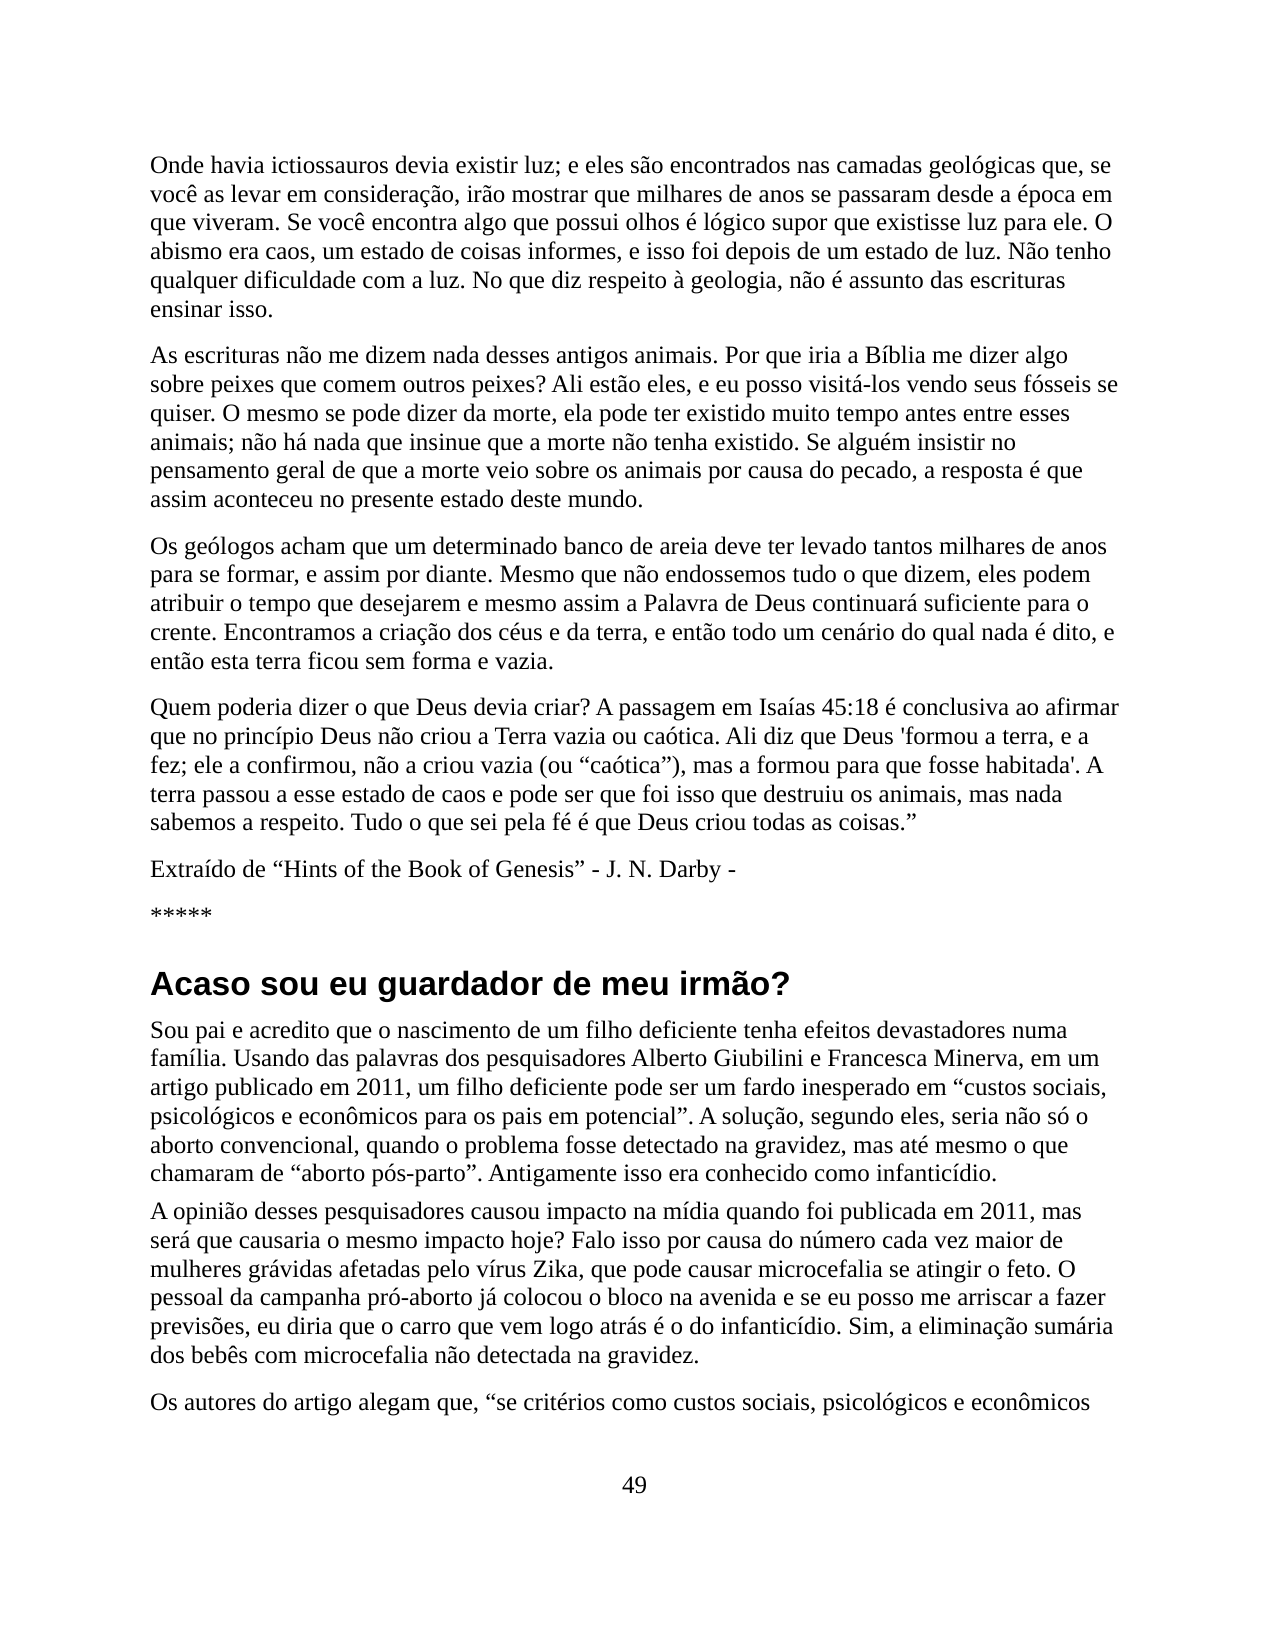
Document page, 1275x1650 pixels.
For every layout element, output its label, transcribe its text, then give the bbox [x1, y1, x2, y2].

text A opinião desses pesquisadores causou impacto na mídia quando foi publicada em 2011, mas será que causaria o mesmo impacto hoje? Falo isso por causa do número cada vez maior de mulheres grávidas afetadas pelo vírus Zika, que pode causar microcefalia se atingir o feto. O pessoal da campanha pró-aborto já colocou o bloco na avenida e se eu posso me arriscar a fazer previsões, eu diria que o carro que vem logo atrás é o do infanticídio. Sim, a eliminação sumária dos bebês com microcefalia não detectada na gravidez. [150, 1196, 1125, 1369]
text ***** [150, 901, 1125, 929]
text Extraído de “Hints of the Book of Genesis” - J. N. Darby - [150, 854, 1125, 883]
text Onde havia ictiossauros devia existir luz; e eles são encontrados nas camadas geológicas que, se você as levar em consideração, irão mostrar que milhares de anos se passaram desde a época em que viveram. Se você encontra algo que possui olhos é lógico supor que existisse luz para ele. O abismo era caos, um estado de coisas informes, e isso foi depois de um estado de luz. Não tenho qualquer dificuldade com a luz. No que diz respeito à geologia, não é assunto das escrituras ensinar isso. [150, 150, 1125, 322]
text Os geólogos acham que um determinado banco de areia deve ter levado tantos milhares de anos para se formar, e assim por diante. Mesmo que não endossemos tudo o que dizem, eles podem atribuir o tempo que desejarem e mesmo assim a Palavra de Deus continuará suficiente para o crente. Encontramos a criação dos céus e da terra, e então todo um cenário do qual nada é dito, e então esta terra ficou sem forma e vazia. [150, 531, 1125, 674]
text Sou pai e acredito que o nascimento de um filho deficiente tenha efeitos devastadores numa família. Usando das palavras dos pesquisadores Alberto Giubilini e Francesca Minerva, em um artigo publicado em 2011, um filho deficiente pode ser um fardo inesperado em “custos sociais, psicológicos e econômicos para os pais em potencial”. A solução, segundo eles, seria não só o aborto convencional, quando o problema fosse detectado na gravidez, mas até mesmo o que chamaram de “aborto pós-parto”. Antigamente isso era conhecido como infanticídio. [150, 1015, 1125, 1187]
subtitle Acaso sou eu guardador de meu irmão? [150, 963, 1125, 1002]
text As escrituras não me dizem nada desses antigos animais. Por que iria a Bíblia me dizer algo sobre peixes que comem outros peixes? Ali estão eles, e eu posso visitá-los vendo seus fósseis se quiser. O mesmo se pode dizer da morte, ela pode ter existido muito tempo antes entre esses animais; não há nada que insinue que a morte não tenha existido. Se alguém insistir no pensamento geral de que a morte veio sobre os animais por causa do pecado, a resposta é que assim aconteceu no presente estado deste mundo. [150, 340, 1125, 513]
text Os autores do artigo alegam que, “se critérios como custos sociais, psicológicos e econômicos [150, 1387, 1125, 1415]
text Quem poderia dizer o que Deus devia criar? A passagem em Isaías 45:18 é conclusiva ao afirmar que no princípio Deus não criou a Terra vazia ou caótica. Ali diz que Deus 'formou a terra, e a fez; ele a confirmou, não a criou vazia (ou “caótica”), mas a formou para que fosse habitada'. A terra passou a esse estado de caos e pode ser que foi isso que destruiu os animais, mas nada sabemos a respeito. Tudo o que sei pela fé é que Deus criou todas as coisas.” [150, 692, 1125, 836]
